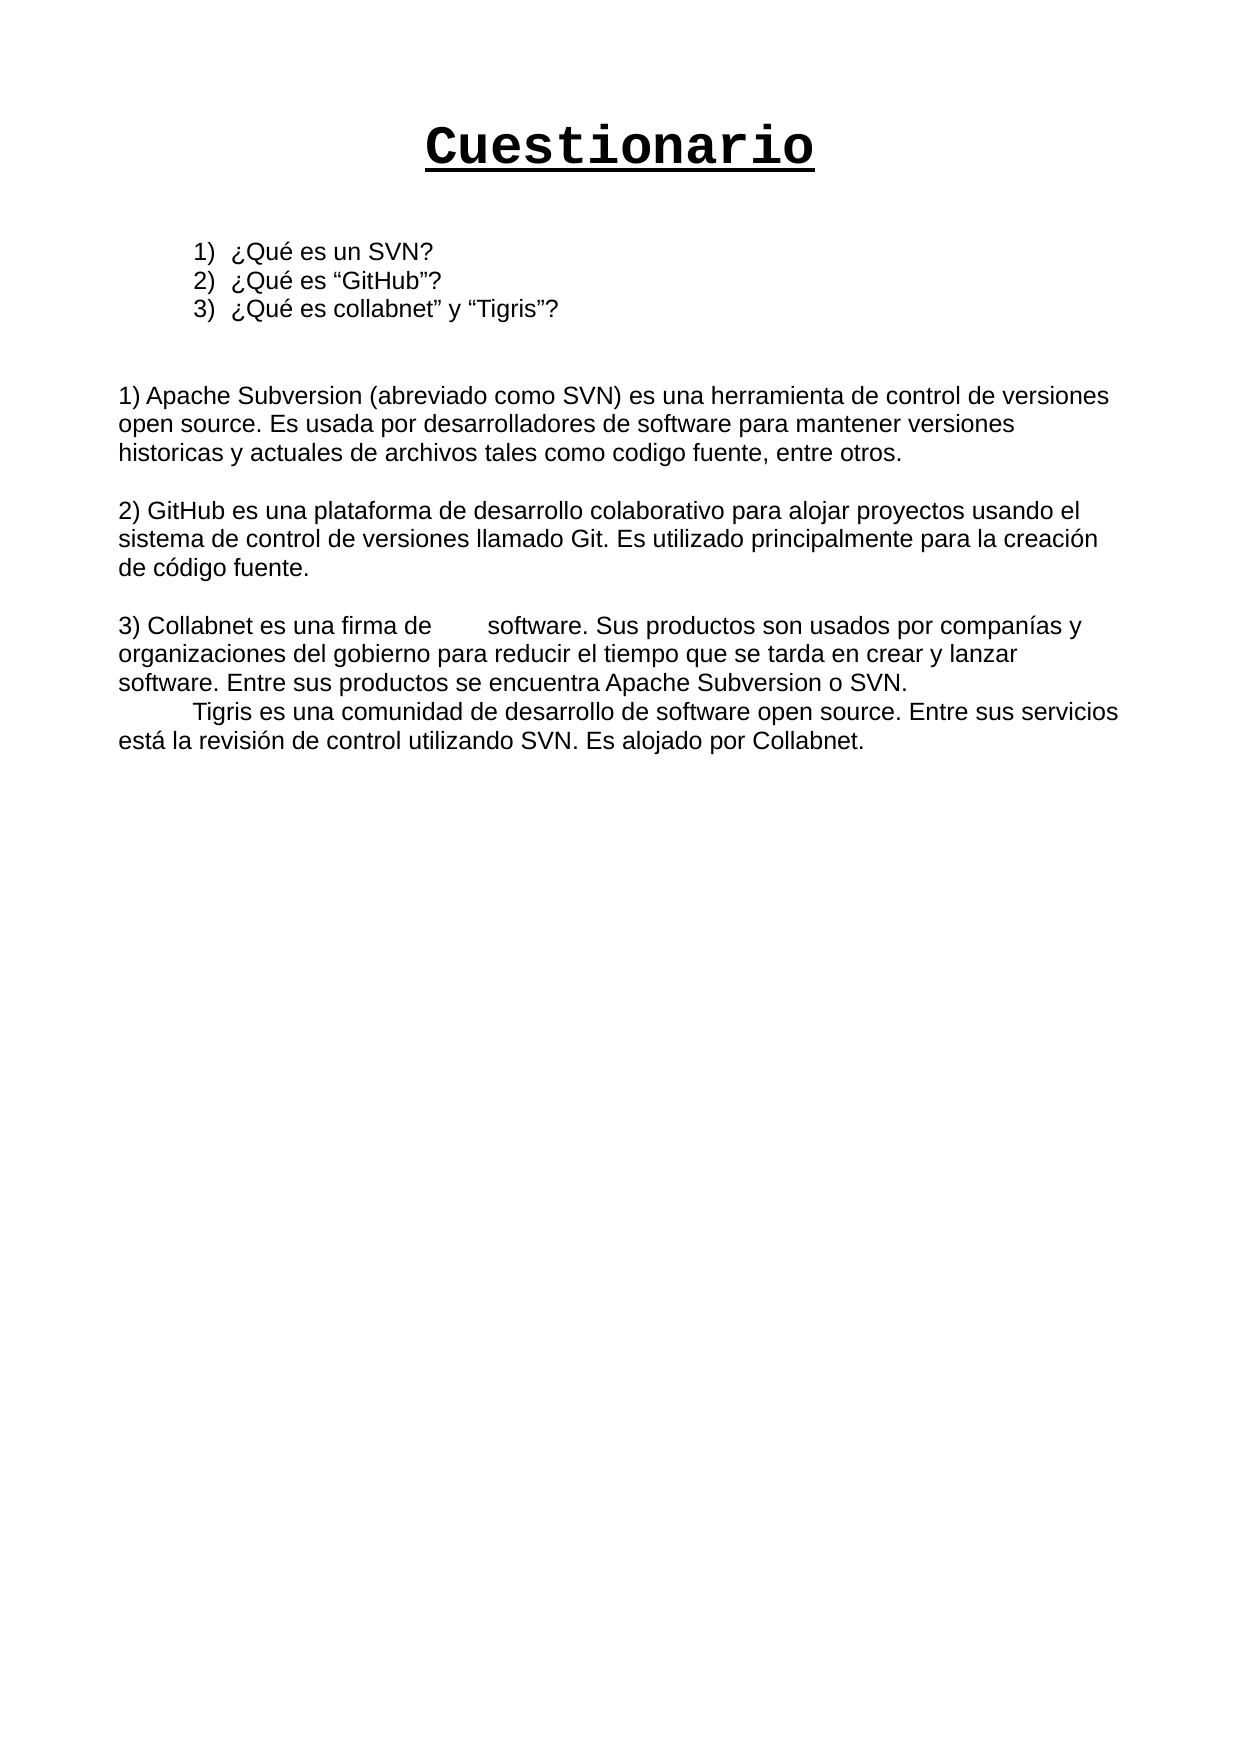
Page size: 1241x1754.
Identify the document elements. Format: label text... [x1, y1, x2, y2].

list ¿Qué es collabnet” y “Tigris”? [193, 294, 1122, 323]
list ¿Qué es un SVN? [193, 237, 1122, 266]
text Tigris es una comunidad de desarrollo de software open source. Entre sus servicios está la revisión de control utilizando SVN. Es alojado por Collabnet. [118, 697, 1122, 754]
text 3) Collabnet es una firma de software. Sus productos son usados por companías y organizaciones del gobierno para reducir el tiempo que se tarda en crear y lanzar software. Entre sus productos se encuentra Apache Subversion o SVN. [118, 611, 1122, 697]
text 2) GitHub es una plataforma de desarrollo colaborativo para alojar proyectos usando el sistema de control de versiones llamado Git. Es utilizado principalmente para la creación de código fuente. [118, 496, 1122, 582]
list ¿Qué es “GitHub”? [193, 266, 1122, 294]
text 1) Apache Subversion (abreviado como SVN) es una herramienta de control de versiones open source. Es usada por desarrolladores de software para mantener versiones historicas y actuales de archivos tales como codigo fuente, entre otros. [118, 381, 1122, 467]
text Cuestionario [118, 118, 1122, 179]
